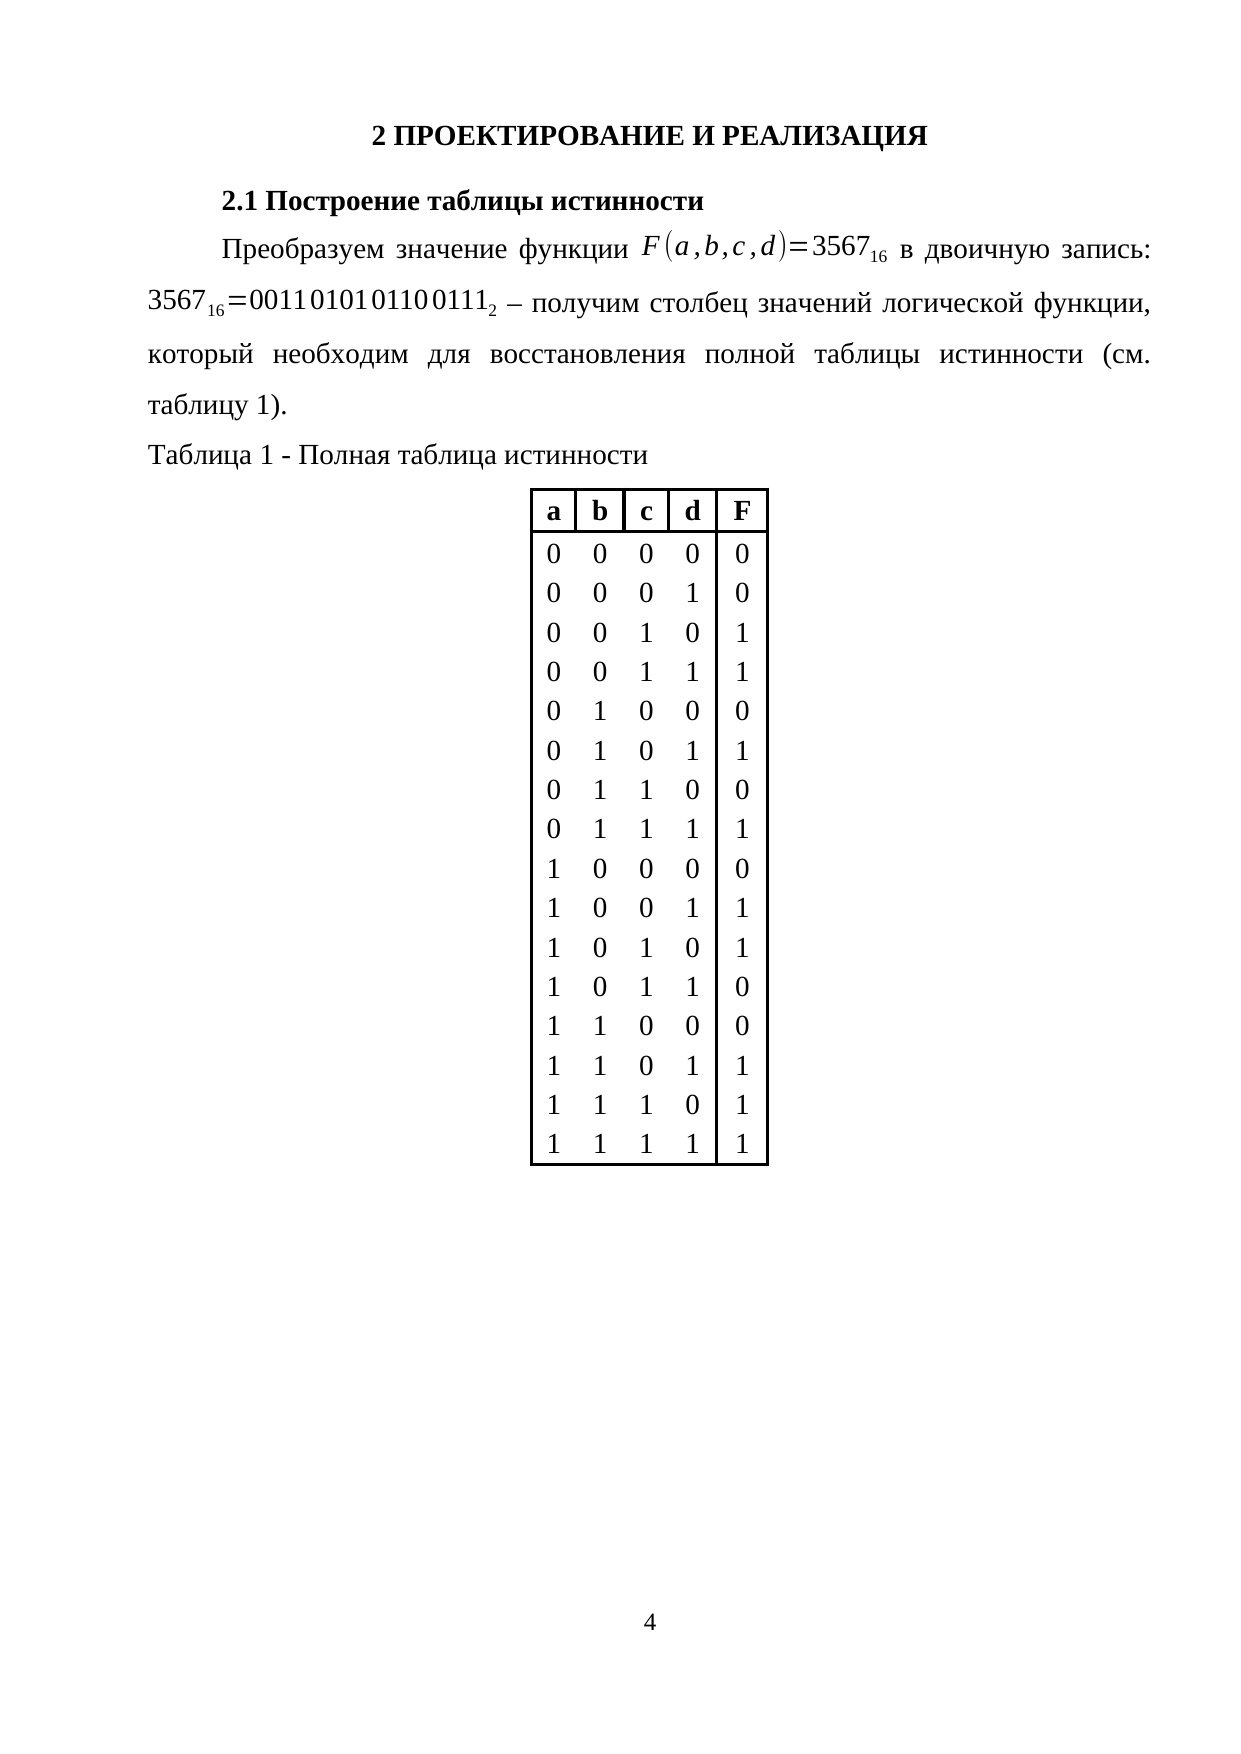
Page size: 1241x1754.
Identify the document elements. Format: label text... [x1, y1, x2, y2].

table_cell 0 [533, 769, 576, 809]
text Таблица 1 - Полная таблица истинности [148, 437, 1152, 471]
table_cell 1 [668, 730, 715, 769]
table_cell 1 [576, 1045, 624, 1084]
table_cell 1 [533, 1006, 576, 1045]
table_cell 0 [668, 1006, 715, 1045]
table_cell 0 [668, 612, 715, 651]
table_cell 0 [533, 533, 576, 572]
table_cell 0 [533, 573, 576, 612]
table_cell 0 [718, 848, 766, 887]
table_cell 0 [624, 1006, 668, 1045]
table_cell 0 [533, 809, 576, 848]
table_cell 1 [718, 612, 766, 651]
table_cell 1 [624, 1124, 668, 1163]
table_cell 0 [533, 730, 576, 769]
table_cell 0 [668, 1084, 715, 1124]
table_cell 0 [576, 533, 624, 572]
table_cell 1 [624, 651, 668, 691]
table_header d [670, 491, 715, 530]
text Преобразуем значение функции в двоичную запись: – получим столбец значений логической функции, который необходим для восстановления полной таблицы истинности (см. таблицу 1). [148, 229, 1152, 420]
table_cell 1 [533, 1084, 576, 1124]
table_cell 1 [624, 809, 668, 848]
table_cell 1 [576, 1084, 624, 1124]
table_header b [577, 491, 622, 530]
table_cell 1 [576, 691, 624, 730]
table_cell 0 [576, 651, 624, 691]
table_cell 1 [624, 1084, 668, 1124]
table_cell 0 [576, 927, 624, 966]
table_cell 1 [533, 1124, 576, 1163]
table_cell 1 [533, 1045, 576, 1084]
table_cell 1 [718, 651, 766, 691]
table_cell 1 [576, 769, 624, 809]
table_cell 0 [718, 691, 766, 730]
table_cell 1 [668, 809, 715, 848]
table_cell 0 [624, 573, 668, 612]
table_cell 1 [576, 809, 624, 848]
table_cell 0 [718, 533, 766, 572]
table_cell 1 [624, 966, 668, 1006]
table_cell 0 [624, 848, 668, 887]
table_cell 0 [718, 966, 766, 1006]
table_cell 0 [668, 927, 715, 966]
table_cell 1 [624, 612, 668, 651]
table_cell 0 [718, 1006, 766, 1045]
table_cell 1 [718, 1084, 766, 1124]
table_cell 0 [668, 533, 715, 572]
table_cell 1 [668, 888, 715, 927]
table_cell 1 [533, 848, 576, 887]
table_cell 0 [624, 888, 668, 927]
table_header a [533, 491, 574, 530]
text 2 ПРОЕКТИРОВАНИЕ И РЕАЛИЗАЦИЯ [148, 118, 1152, 152]
table_cell 1 [576, 1006, 624, 1045]
table_cell 0 [668, 769, 715, 809]
table_cell 1 [668, 966, 715, 1006]
table_cell 0 [668, 848, 715, 887]
table_cell 0 [533, 612, 576, 651]
table_cell 0 [718, 573, 766, 612]
table_cell 0 [624, 730, 668, 769]
text 2.1 Построение таблицы истинности [148, 183, 1152, 217]
table_cell 0 [576, 848, 624, 887]
table_cell 1 [624, 769, 668, 809]
table_cell 1 [576, 730, 624, 769]
table_cell 1 [668, 1124, 715, 1163]
table_cell 0 [668, 691, 715, 730]
table_cell 1 [533, 927, 576, 966]
table_header c [626, 491, 667, 530]
table_cell 1 [668, 651, 715, 691]
table_cell 1 [576, 1124, 624, 1163]
table_cell 0 [624, 1045, 668, 1084]
table_cell 0 [718, 769, 766, 809]
table_cell 0 [533, 691, 576, 730]
table_cell 1 [718, 927, 766, 966]
table_cell 1 [718, 1045, 766, 1084]
table_cell 0 [533, 651, 576, 691]
table_cell 0 [576, 612, 624, 651]
table_cell 0 [576, 573, 624, 612]
table_cell 0 [576, 888, 624, 927]
table_cell 1 [668, 1045, 715, 1084]
table_cell 1 [533, 888, 576, 927]
table_cell 1 [624, 927, 668, 966]
table_cell 1 [533, 966, 576, 1006]
table_cell 1 [718, 888, 766, 927]
table_cell 1 [718, 809, 766, 848]
table_cell 1 [668, 573, 715, 612]
table_header F [718, 491, 766, 530]
table_cell 1 [718, 1124, 766, 1163]
table_cell 0 [624, 533, 668, 572]
table_cell 0 [624, 691, 668, 730]
table_cell 0 [576, 966, 624, 1006]
table_cell 1 [718, 730, 766, 769]
